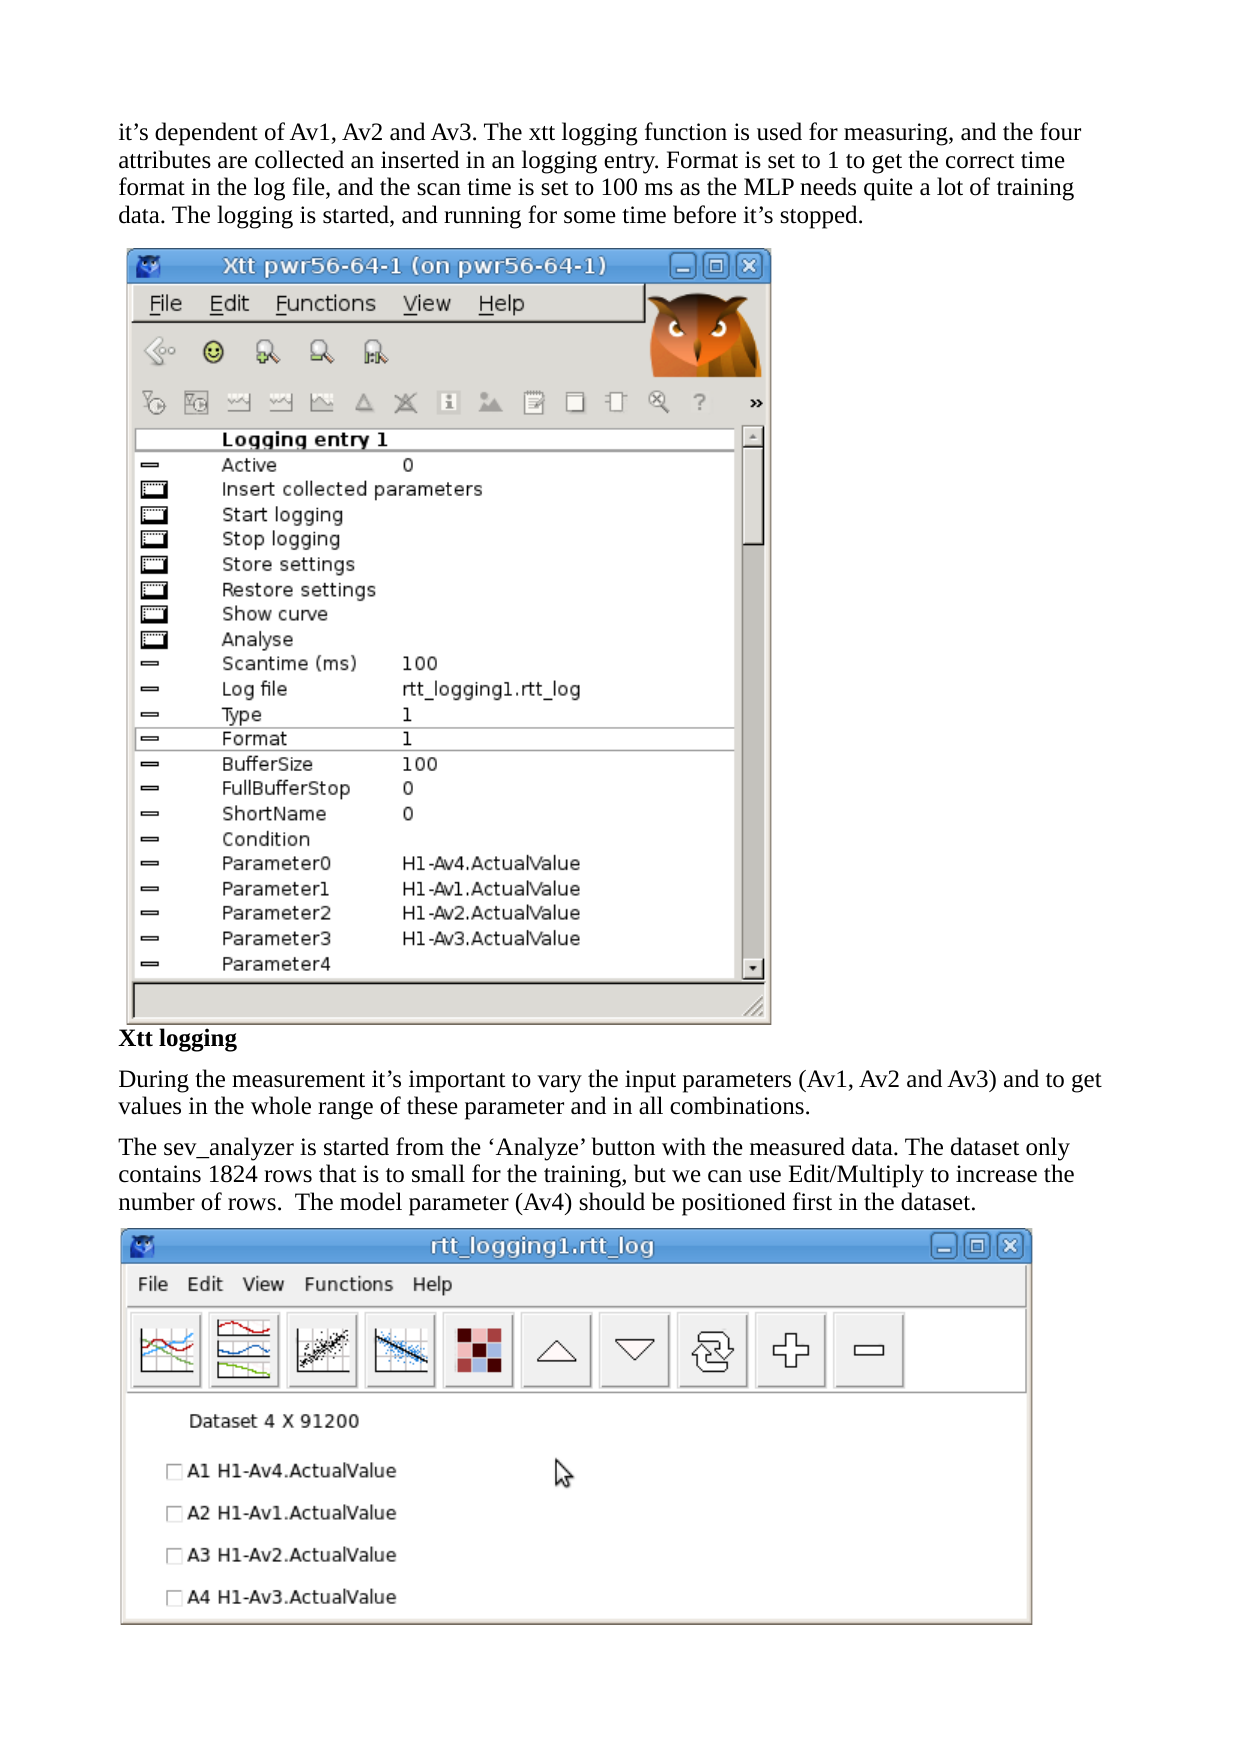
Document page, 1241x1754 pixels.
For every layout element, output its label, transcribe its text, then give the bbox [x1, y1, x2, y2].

text During the measurement it’s important to vary the input parameters (Av1, Av2 and Av3) and to get values in the whole range of these parameter and in all combinations. [118, 1065, 1122, 1120]
text Xtt logging [118, 241, 1122, 1052]
picture [120, 1228, 1033, 1625]
text The sev_analyzer is started from the ‘Analyze’ button with the measured data. The dataset only contains 1824 rows that is to small for the training, but we can use Edit/Multiply to increase the number of rows. The model parameter (Av4) should be positioned first in the dataset. [118, 1133, 1122, 1216]
text it’s dependent of Av1, Av2 and Av3. The xtt logging function is used for measuring, and the four attributes are collected an inserted in an logging entry. Format is set to 1 to get the correct time format in the log file, and the scan time is set to 100 ms as the MLP needs quite a lot of training data. The logging is started, and running for some time before it’s stopped. [118, 118, 1122, 229]
picture [126, 248, 772, 1025]
